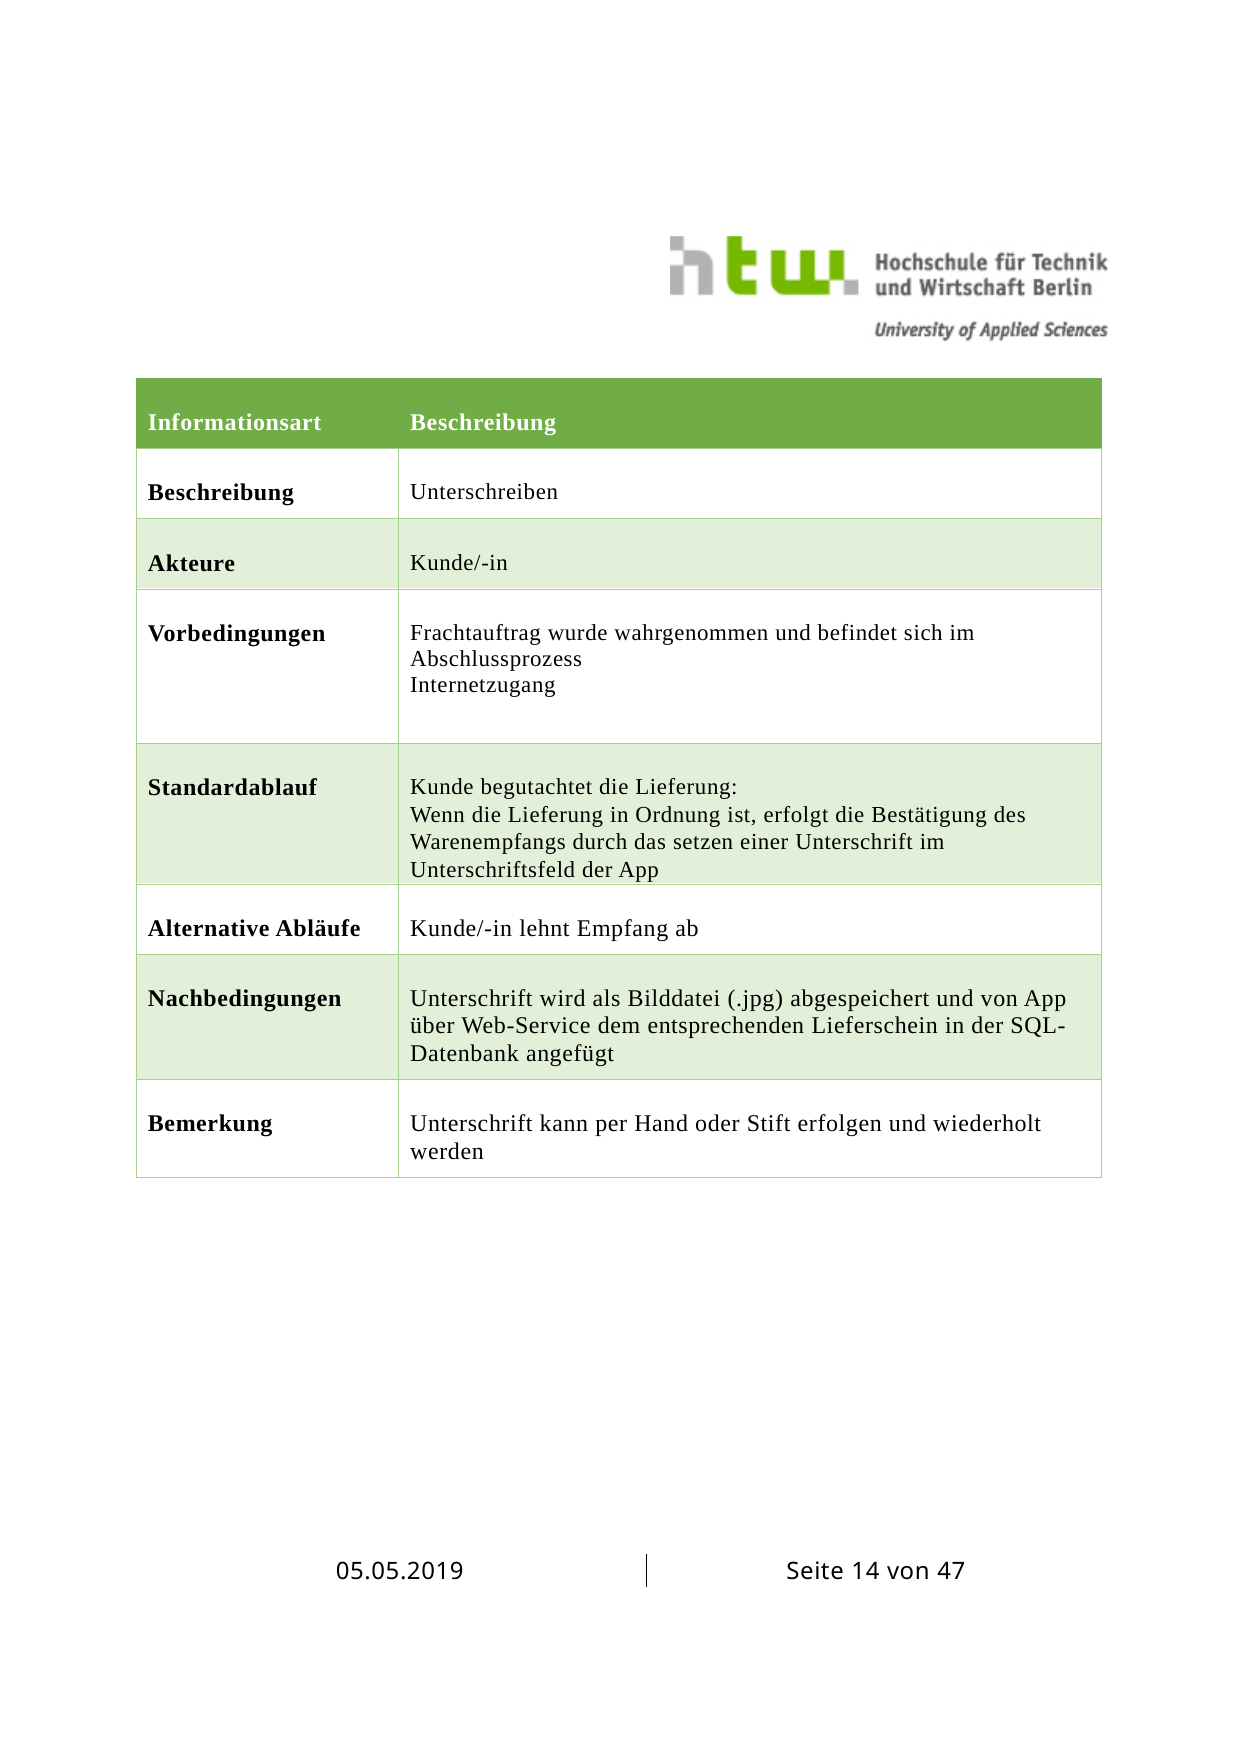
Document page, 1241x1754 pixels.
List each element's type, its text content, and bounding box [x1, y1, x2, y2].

table_cell Kunde begutachtet die Lieferung: Wenn die Lieferung in Ordnung ist, erfolgt die Bestätigung des Warenempfangs durch das setzen einer Unterschrift im Unterschriftsfeld der App [399, 744, 1101, 883]
table_cell Nachbedingungen [137, 955, 398, 1079]
table_cell Vorbedingungen [137, 590, 398, 743]
table_cell Unterschrift wird als Bilddatei (.jpg) abgespeichert und von App über Web-Service dem entsprechenden Lieferschein in der SQL-Datenbank angefügt [399, 955, 1101, 1079]
table_cell Kunde/-in [399, 519, 1101, 588]
table_cell Standardablauf [137, 744, 398, 883]
table_header Informationsart [137, 379, 399, 448]
table_cell Beschreibung [137, 449, 398, 518]
table_cell Unterschreiben [399, 449, 1101, 518]
table_cell Akteure [137, 519, 398, 588]
table_header Beschreibung [399, 379, 1101, 448]
table_cell Frachtauftrag wurde wahrgenommen und befindet sich im Abschlussprozess Internetzugang [399, 590, 1101, 743]
table_cell Kunde/-in lehnt Empfang ab [399, 885, 1101, 954]
table_cell Unterschrift kann per Hand oder Stift erfolgen und wiederholt werden [399, 1080, 1101, 1177]
table_cell Alternative Abläufe [137, 885, 398, 954]
table_cell Bemerkung [137, 1080, 398, 1177]
